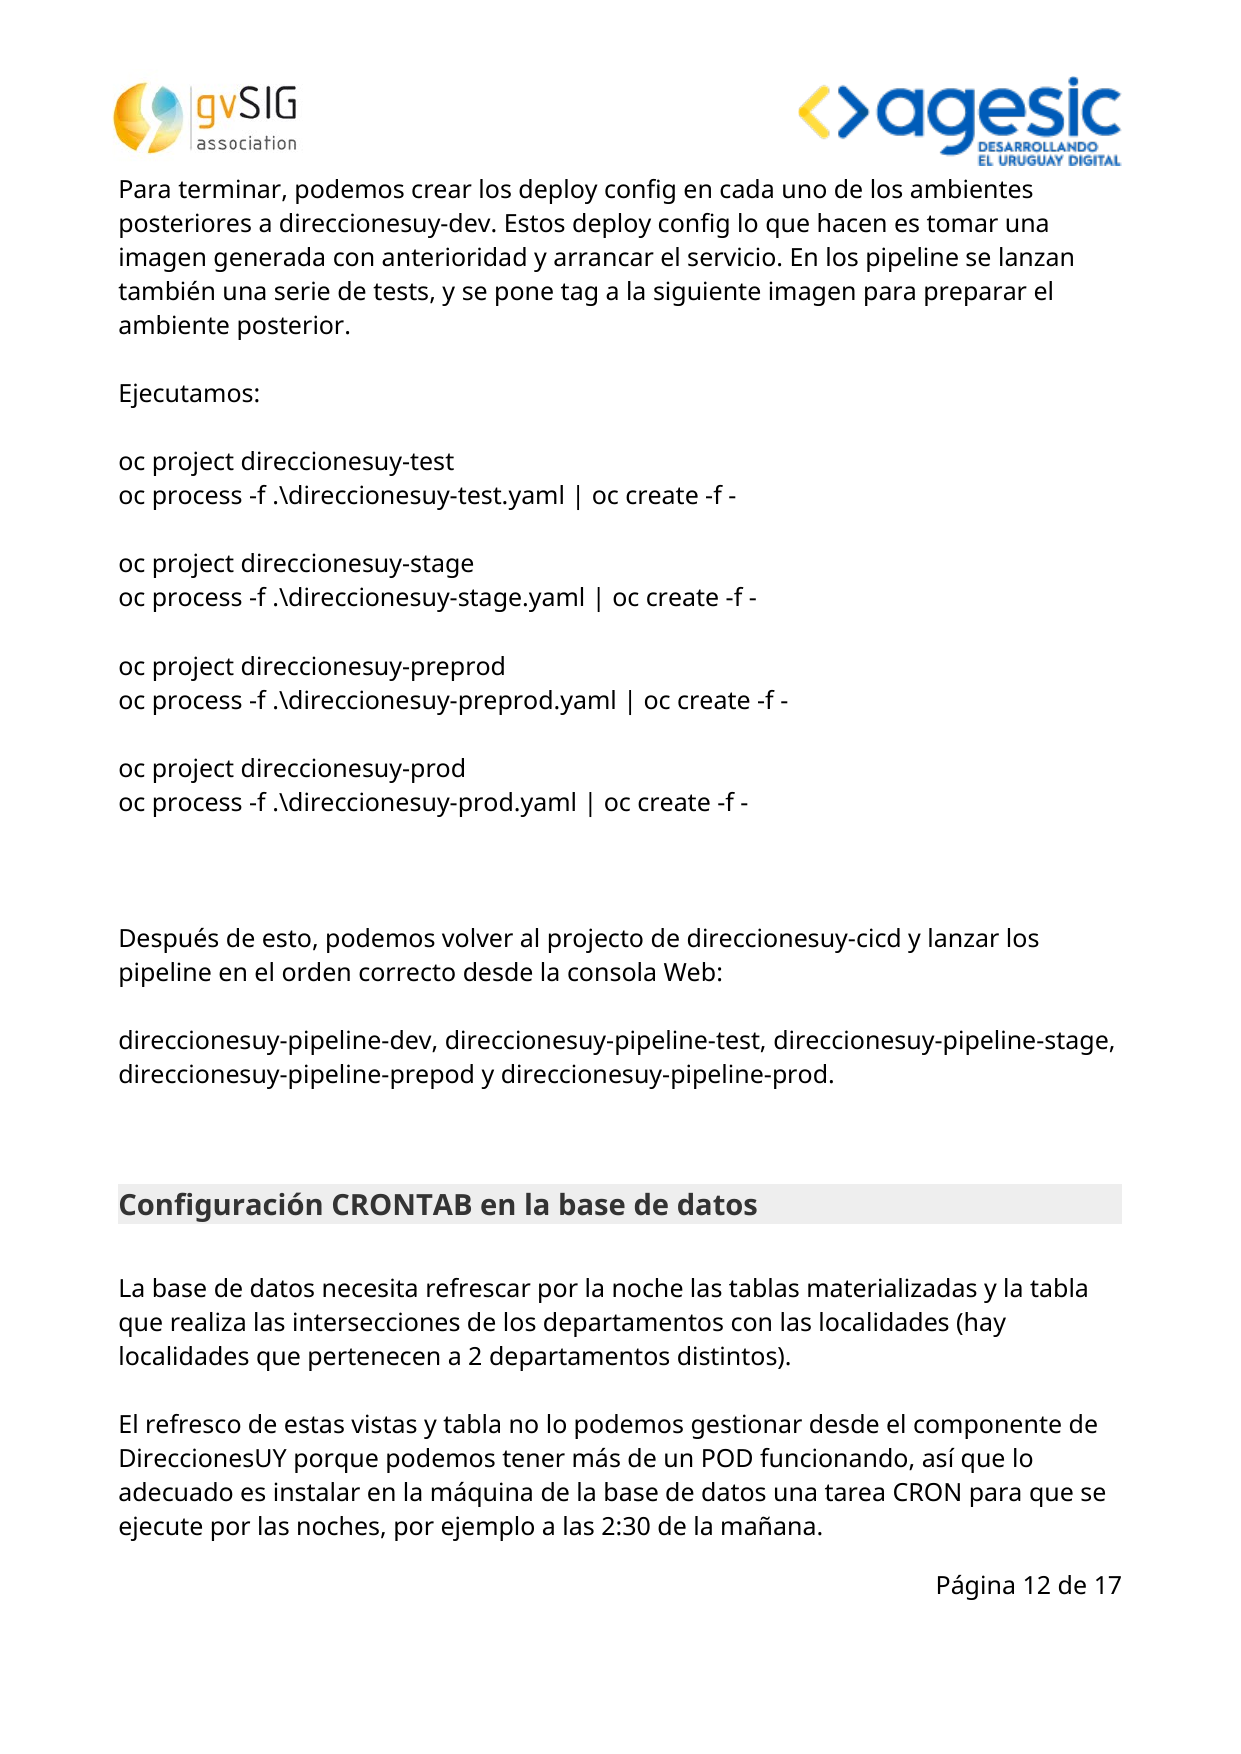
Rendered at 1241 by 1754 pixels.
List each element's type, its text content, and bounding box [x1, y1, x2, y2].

text Después de esto, podemos volver al projecto de direccionesuy-cicd y lanzar los pipeline en el orden correcto desde la consola Web: [118, 921, 1122, 989]
text Para terminar, podemos crear los deploy config en cada uno de los ambientes posteriores a direccionesuy-dev. Estos deploy config lo que hacen es tomar una imagen generada con anterioridad y arrancar el servicio. En los pipeline se lanzan también una serie de tests, y se pone tag a la siguiente imagen para preparar el ambiente posterior. [118, 171, 1122, 342]
text El refresco de estas vistas y tabla no lo podemos gestionar desde el componente de DireccionesUY porque podemos tener más de un POD funcionando, así que lo adecuado es instalar en la máquina de la base de datos una tarea CRON para que se ejecute por las noches, por ejemplo a las 2:30 de la mañana. [118, 1407, 1122, 1543]
text oc process -f .\direccionesuy-preprod.yaml | oc create -f - [118, 682, 1122, 716]
subtitle Configuración CRONTAB en la base de datos [118, 1184, 1122, 1224]
text oc project direccionesuy-test [118, 444, 1122, 478]
text La base de datos necesita refrescar por la noche las tablas materializadas y la tabla que realiza las intersecciones de los departamentos con las localidades (hay localidades que pertenecen a 2 departamentos distintos). [118, 1270, 1122, 1373]
text oc process -f .\direccionesuy-stage.yaml | oc create -f - [118, 580, 1122, 614]
text oc process -f .\direccionesuy-prod.yaml | oc create -f - [118, 784, 1122, 818]
text oc project direccionesuy-preprod [118, 648, 1122, 682]
text oc project direccionesuy-stage [118, 546, 1122, 580]
text oc process -f .\direccionesuy-test.yaml | oc create -f - [118, 478, 1122, 512]
picture [97, 69, 312, 167]
text direccionesuy-pipeline-dev, direccionesuy-pipeline-test, direccionesuy-pipeline-stage, direccionesuy-pipeline-prepod y direccionesuy-pipeline-prod. [118, 1023, 1122, 1091]
text oc project direccionesuy-prod [118, 750, 1122, 784]
text Ejecutamos: [118, 376, 1122, 410]
picture [798, 76, 1122, 166]
